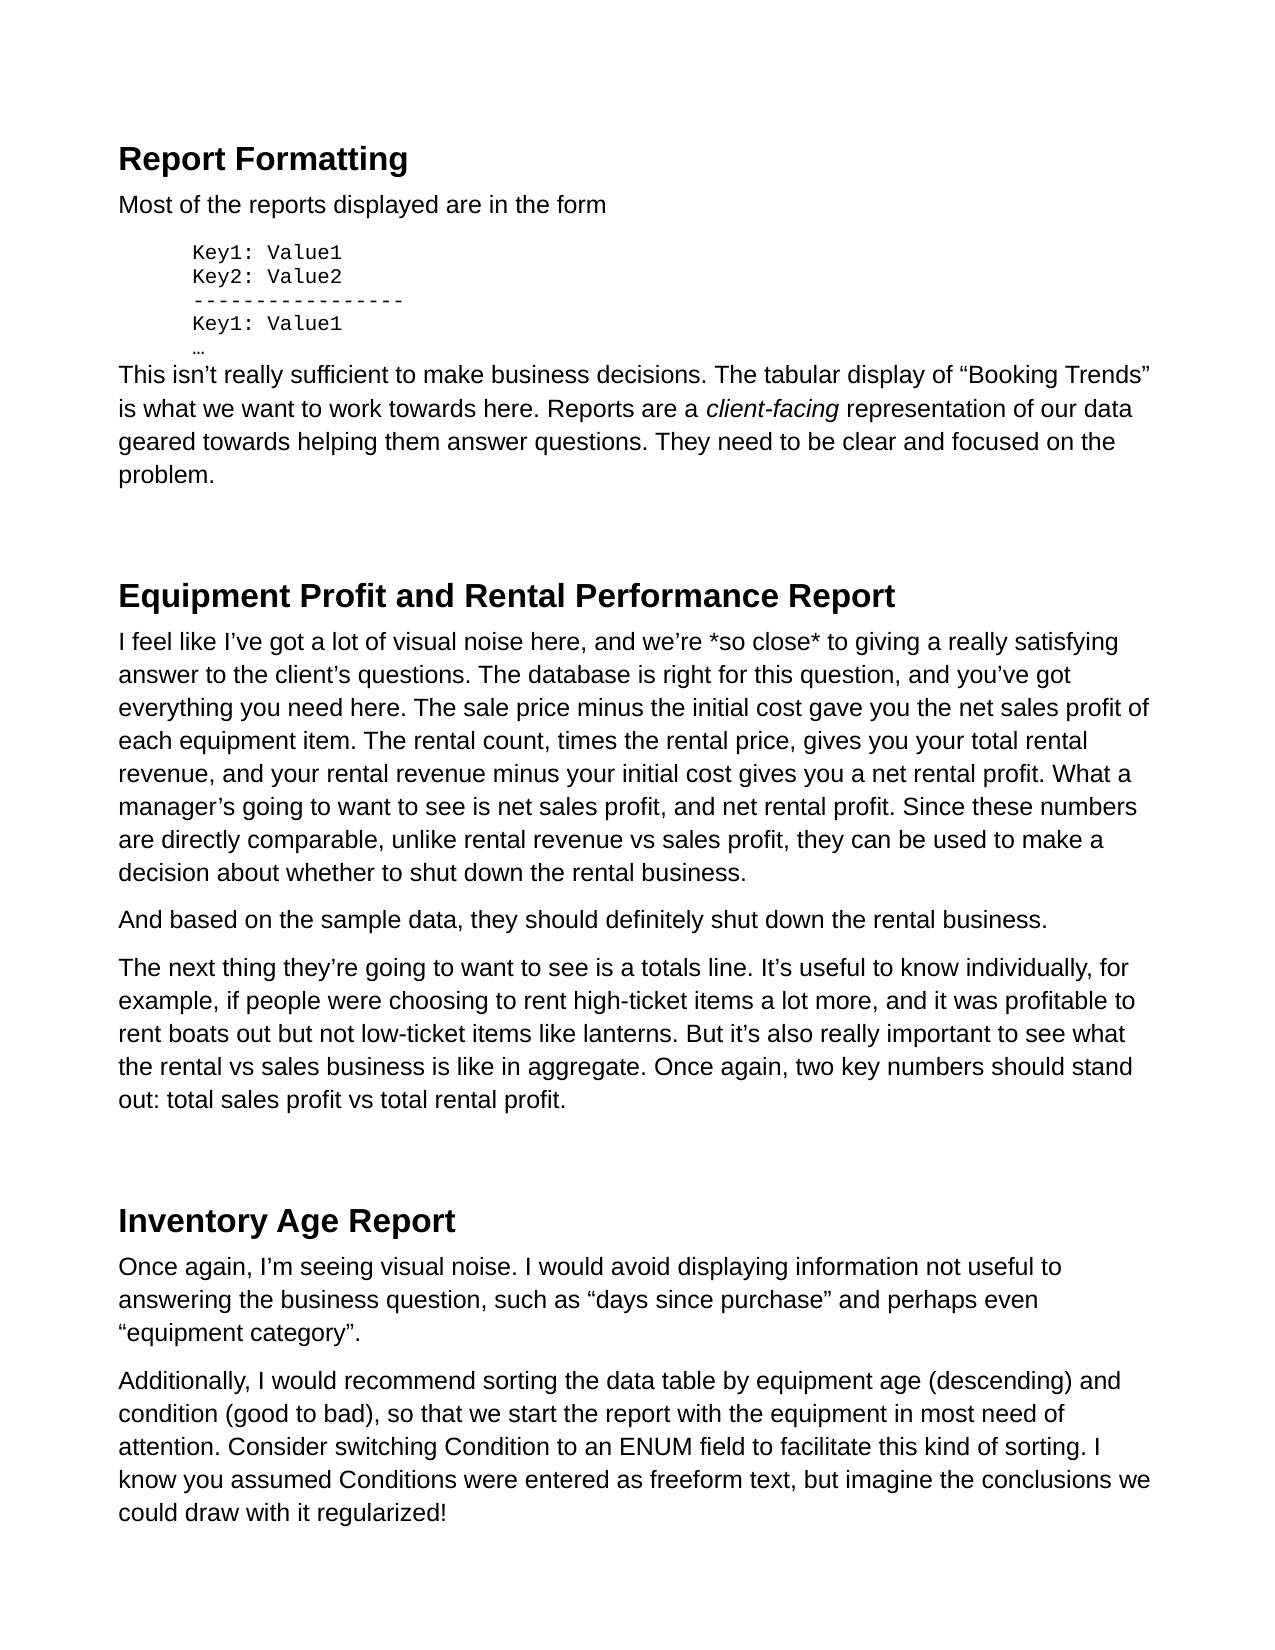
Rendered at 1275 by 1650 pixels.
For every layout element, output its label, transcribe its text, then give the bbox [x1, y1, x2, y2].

text Most of the reports displayed are in the form [118, 190, 1157, 219]
subtitle Report Formatting [118, 139, 1157, 177]
text Key1: Value1 [192, 313, 1157, 337]
text This isn’t really sufficient to make business decisions. The tabular display of “Booking Trends” is what we want to work towards here. Reports are a client-facing representation of our data geared towards helping them answer questions. They need to be clear and focused on the problem. [118, 361, 1157, 488]
subtitle Inventory Age Report [118, 1201, 1157, 1239]
text And based on the sample data, they should definitely shut down the rental business. [118, 905, 1157, 934]
text The next thing they’re going to want to see is a totals line. It’s useful to know individually, for example, if people were choosing to rent high-ticket items a lot more, and it was profitable to rent boats out but not low-ticket items like lanterns. But it’s also really important to see what the rental vs sales business is like in aggregate. Once again, two key numbers should stand out: total sales profit vs total rental profit. [118, 953, 1157, 1114]
text … [192, 337, 1157, 361]
subtitle Equipment Profit and Rental Performance Report [118, 576, 1157, 614]
text Once again, I’m seeing visual noise. I would avoid displaying information not useful to answering the business question, such as “days since purchase” and perhaps even “equipment category”. [118, 1252, 1157, 1347]
text Key1: Value1 Key2: Value2 ----------------- [192, 219, 1157, 313]
text I feel like I’ve got a lot of visual noise here, and we’re *so close* to giving a really satisfying answer to the client’s questions. The database is right for this question, and you’ve got everything you need here. The sale price minus the initial cost gave you the net sales profit of each equipment item. The rental count, times the rental price, gives you your total rental revenue, and your rental revenue minus your initial cost gives you a net rental profit. What a manager’s going to want to see is net sales profit, and net rental profit. Since these numbers are directly comparable, unlike rental revenue vs sales profit, they can be used to make a decision about whether to shut down the rental business. [118, 627, 1157, 886]
text Additionally, I would recommend sorting the data table by equipment age (descending) and condition (good to bad), so that we start the report with the equipment in most need of attention. Consider switching Condition to an ENUM field to facilitate this kind of sorting. I know you assumed Conditions were entered as freeform text, but imagine the conclusions we could draw with it regularized! [118, 1366, 1157, 1526]
